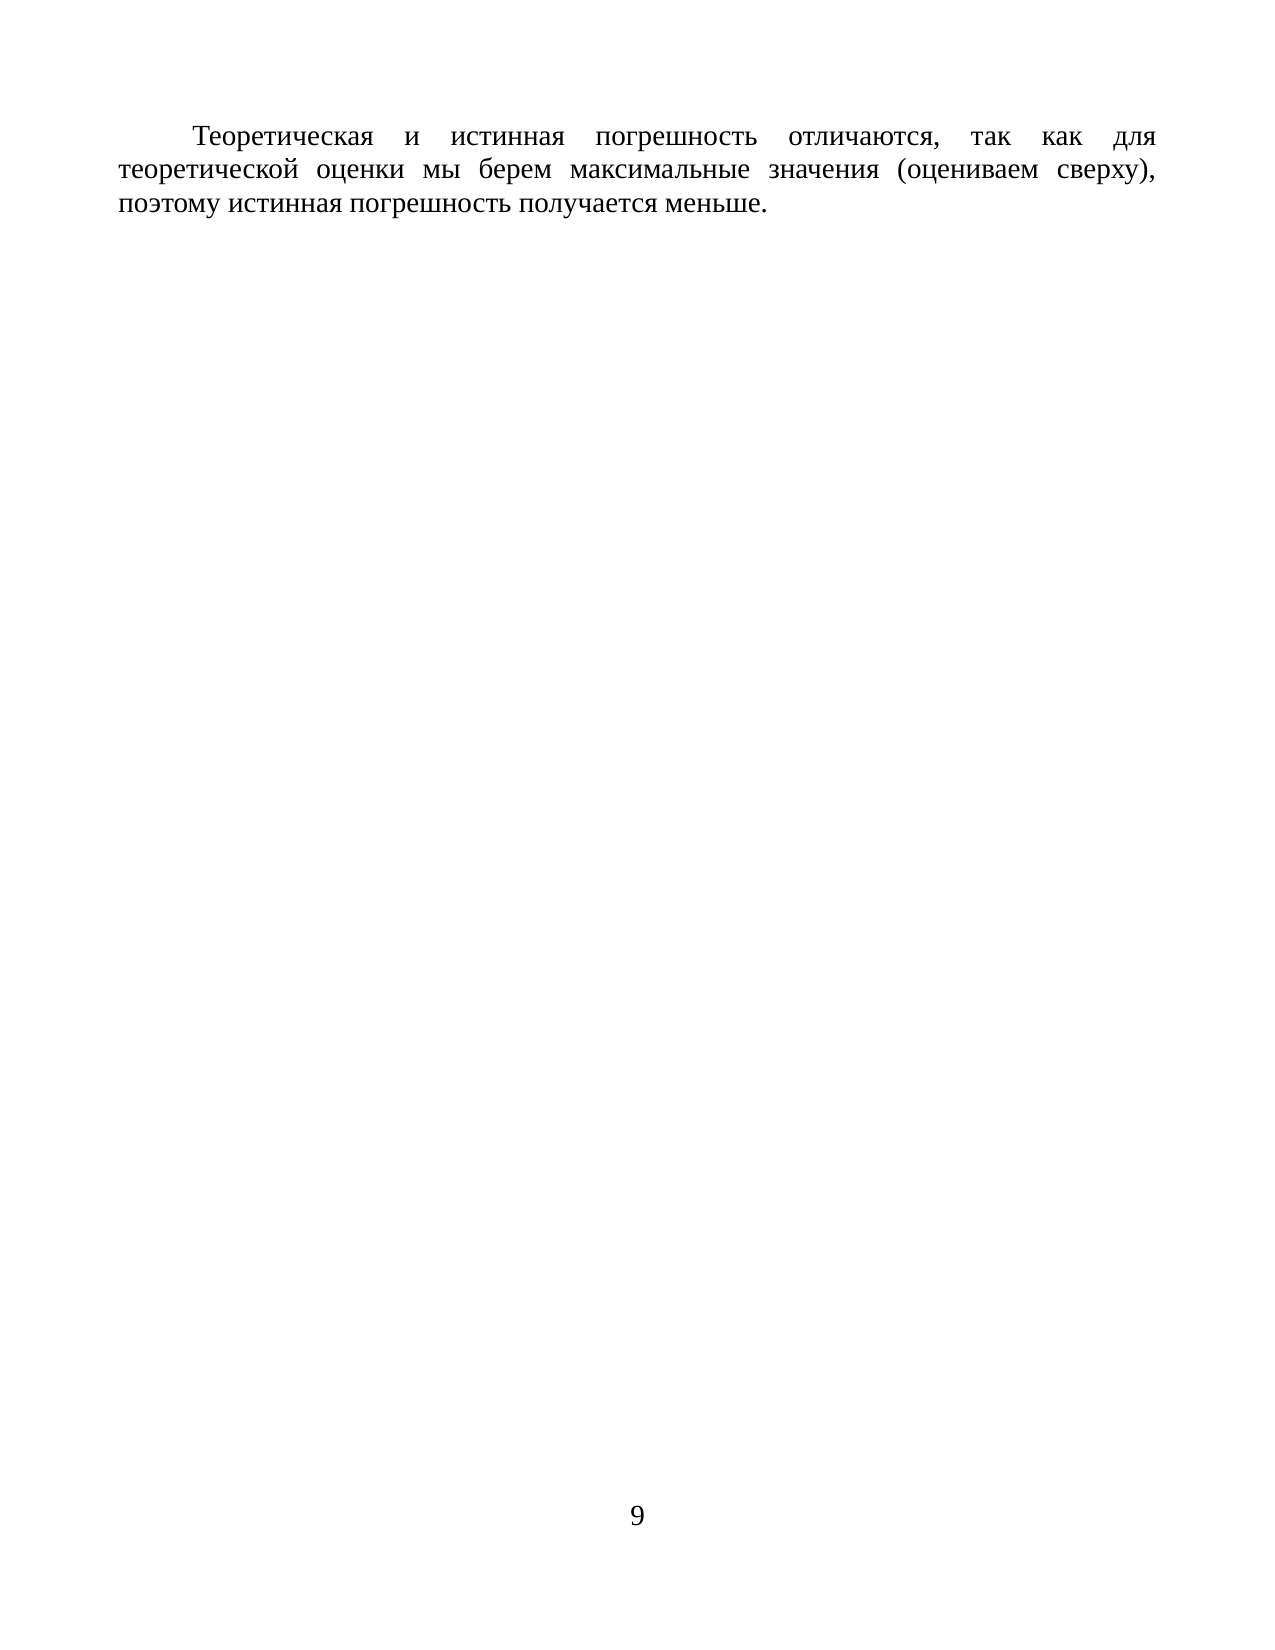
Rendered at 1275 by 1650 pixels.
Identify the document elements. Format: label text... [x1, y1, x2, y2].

text Теоретическая и истинная погрешность отличаются, так как для теоретической оценки мы берем максимальные значения (оцениваем сверху), поэтому истинная погрешность получается меньше. [118, 118, 1157, 219]
